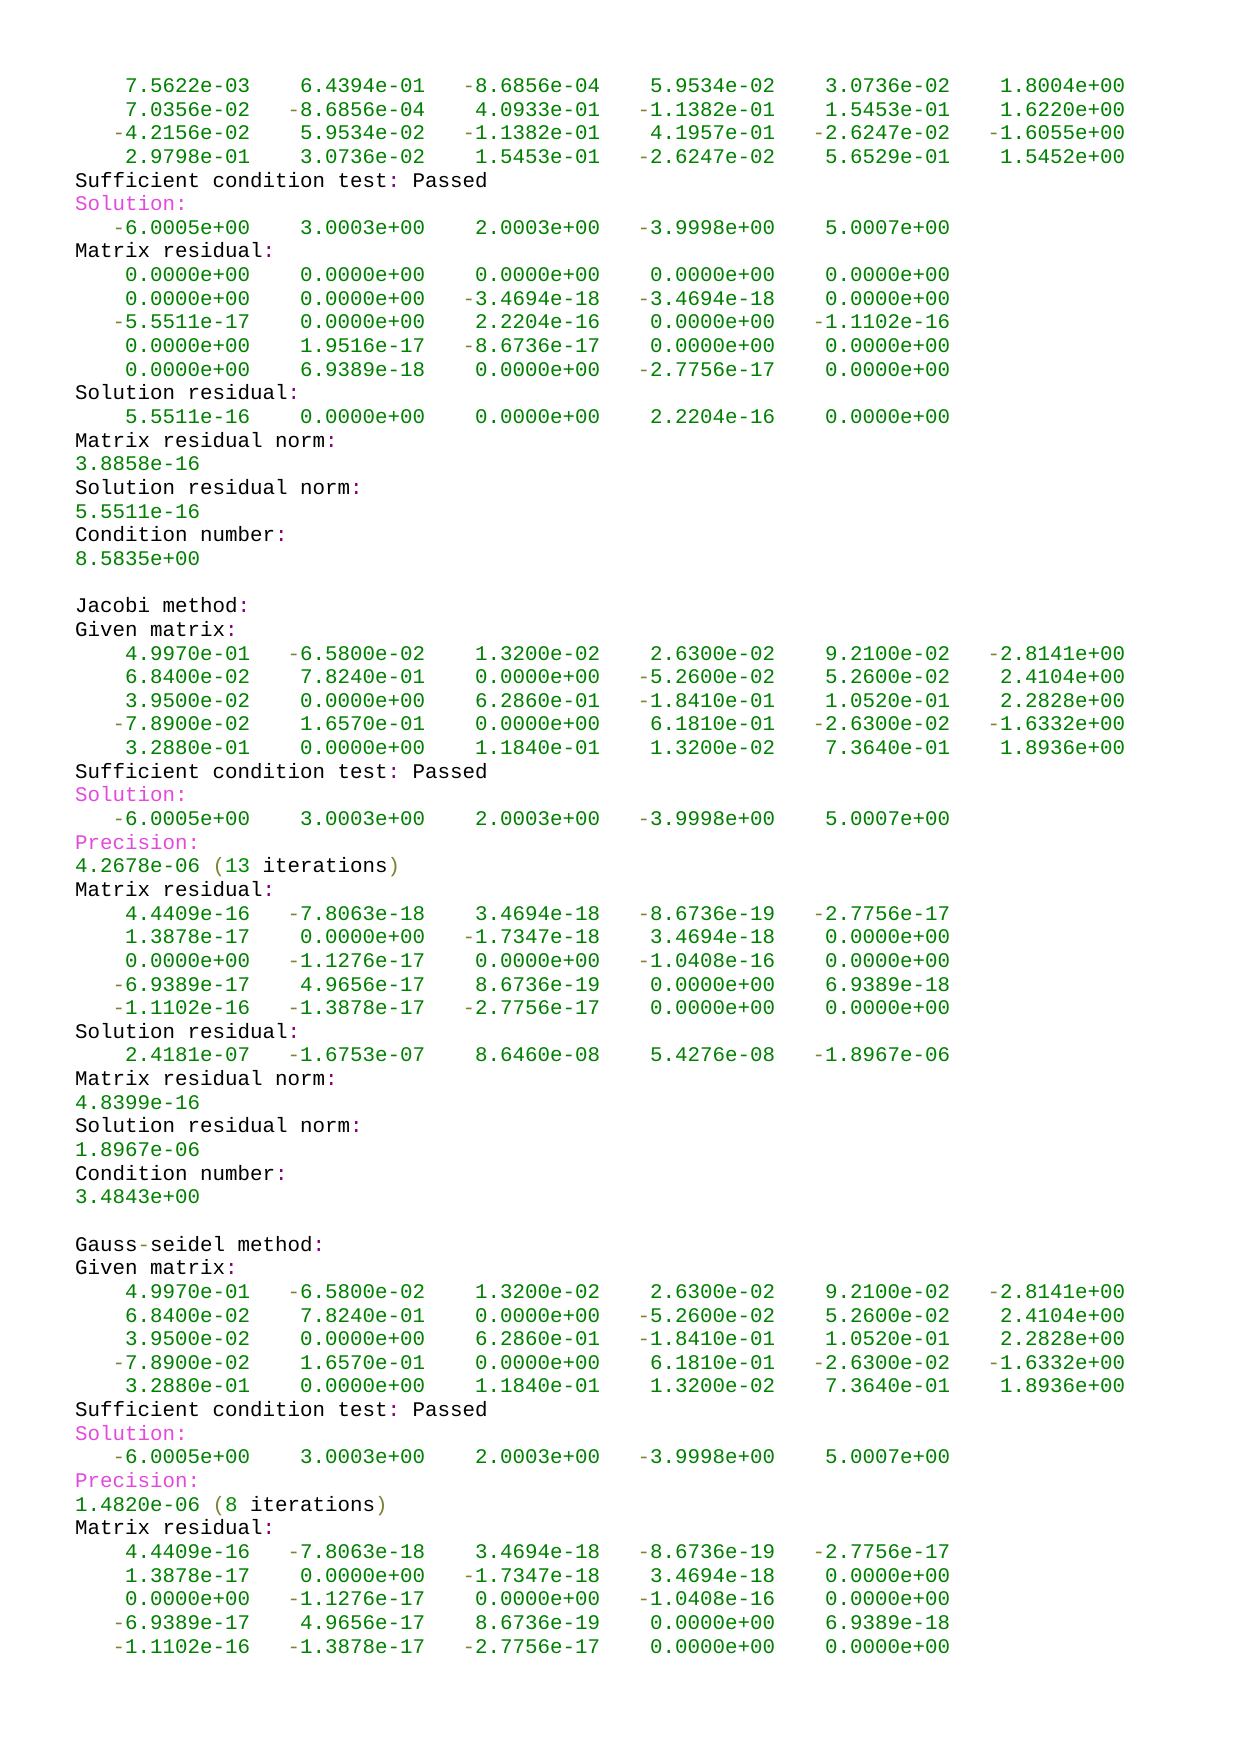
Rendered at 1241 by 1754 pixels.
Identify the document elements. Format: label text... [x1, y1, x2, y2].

text Matrix residual norm: [75, 430, 1166, 453]
text 3.8858e-16 [75, 453, 1166, 477]
text 3.9500e-02 0.0000e+00 6.2860e-01 -1.8410e-01 1.0520e-01 2.2828e+00 [75, 1328, 1166, 1352]
text 7.0356e-02 -8.6856e-04 4.0933e-01 -1.1382e-01 1.5453e-01 1.6220e+00 [75, 99, 1166, 122]
text Precision: [75, 832, 1166, 855]
text 2.4181e-07 -1.6753e-07 8.6460e-08 5.4276e-08 -1.8967e-06 [75, 1044, 1166, 1068]
text Matrix residual norm: [75, 1068, 1166, 1092]
text 3.4843e+00 [75, 1186, 1166, 1210]
text -6.0005e+00 3.0003e+00 2.0003e+00 -3.9998e+00 5.0007e+00 [75, 808, 1166, 832]
text Solution: [75, 193, 1166, 217]
text -6.0005e+00 3.0003e+00 2.0003e+00 -3.9998e+00 5.0007e+00 [75, 217, 1166, 241]
text 3.2880e-01 0.0000e+00 1.1840e-01 1.3200e-02 7.3640e-01 1.8936e+00 [75, 1376, 1166, 1399]
text 0.0000e+00 6.9389e-18 0.0000e+00 -2.7756e-17 0.0000e+00 [75, 359, 1166, 382]
text 3.9500e-02 0.0000e+00 6.2860e-01 -1.8410e-01 1.0520e-01 2.2828e+00 [75, 690, 1166, 713]
text Condition number: [75, 1163, 1166, 1186]
text 4.9970e-01 -6.5800e-02 1.3200e-02 2.6300e-02 9.2100e-02 -2.8141e+00 [75, 642, 1166, 666]
text 3.2880e-01 0.0000e+00 1.1840e-01 1.3200e-02 7.3640e-01 1.8936e+00 [75, 737, 1166, 761]
text Solution residual: [75, 382, 1166, 406]
text 1.3878e-17 0.0000e+00 -1.7347e-18 3.4694e-18 0.0000e+00 [75, 1565, 1166, 1588]
text -6.9389e-17 4.9656e-17 8.6736e-19 0.0000e+00 6.9389e-18 [75, 1612, 1166, 1636]
text 5.5511e-16 0.0000e+00 0.0000e+00 2.2204e-16 0.0000e+00 [75, 406, 1166, 430]
text -6.9389e-17 4.9656e-17 8.6736e-19 0.0000e+00 6.9389e-18 [75, 973, 1166, 997]
text Solution residual norm: [75, 1115, 1166, 1139]
text 1.8967e-06 [75, 1139, 1166, 1163]
text Given matrix: [75, 619, 1166, 642]
text 0.0000e+00 -1.1276e-17 0.0000e+00 -1.0408e-16 0.0000e+00 [75, 1588, 1166, 1612]
text 1.3878e-17 0.0000e+00 -1.7347e-18 3.4694e-18 0.0000e+00 [75, 926, 1166, 950]
text Matrix residual: [75, 879, 1166, 903]
text 5.5511e-16 [75, 501, 1166, 524]
text 6.8400e-02 7.8240e-01 0.0000e+00 -5.2600e-02 5.2600e-02 2.4104e+00 [75, 1304, 1166, 1328]
text 4.9970e-01 -6.5800e-02 1.3200e-02 2.6300e-02 9.2100e-02 -2.8141e+00 [75, 1281, 1166, 1304]
text Solution: [75, 784, 1166, 808]
text Sufficient condition test: Passed [75, 169, 1166, 193]
text 4.4409e-16 -7.8063e-18 3.4694e-18 -8.6736e-19 -2.7756e-17 [75, 1541, 1166, 1565]
text -6.0005e+00 3.0003e+00 2.0003e+00 -3.9998e+00 5.0007e+00 [75, 1446, 1166, 1470]
text 4.2678e-06 (13 iterations) [75, 855, 1166, 879]
text Solution residual: [75, 1021, 1166, 1044]
text 1.4820e-06 (8 iterations) [75, 1494, 1166, 1517]
text -1.1102e-16 -1.3878e-17 -2.7756e-17 0.0000e+00 0.0000e+00 [75, 1636, 1166, 1659]
text 7.5622e-03 6.4394e-01 -8.6856e-04 5.9534e-02 3.0736e-02 1.8004e+00 [75, 75, 1166, 99]
text Solution residual norm: [75, 477, 1166, 501]
text 0.0000e+00 0.0000e+00 0.0000e+00 0.0000e+00 0.0000e+00 [75, 264, 1166, 288]
text Condition number: [75, 524, 1166, 548]
text Jacobi method: [75, 595, 1166, 619]
text -1.1102e-16 -1.3878e-17 -2.7756e-17 0.0000e+00 0.0000e+00 [75, 997, 1166, 1021]
text 6.8400e-02 7.8240e-01 0.0000e+00 -5.2600e-02 5.2600e-02 2.4104e+00 [75, 666, 1166, 690]
text -4.2156e-02 5.9534e-02 -1.1382e-01 4.1957e-01 -2.6247e-02 -1.6055e+00 [75, 122, 1166, 146]
text 0.0000e+00 1.9516e-17 -8.6736e-17 0.0000e+00 0.0000e+00 [75, 335, 1166, 359]
text 2.9798e-01 3.0736e-02 1.5453e-01 -2.6247e-02 5.6529e-01 1.5452e+00 [75, 146, 1166, 169]
text 4.8399e-16 [75, 1092, 1166, 1115]
text Precision: [75, 1470, 1166, 1494]
text -5.5511e-17 0.0000e+00 2.2204e-16 0.0000e+00 -1.1102e-16 [75, 311, 1166, 335]
text Given matrix: [75, 1257, 1166, 1281]
text 4.4409e-16 -7.8063e-18 3.4694e-18 -8.6736e-19 -2.7756e-17 [75, 903, 1166, 926]
text Sufficient condition test: Passed [75, 761, 1166, 784]
text Matrix residual: [75, 241, 1166, 264]
text Gauss-seidel method: [75, 1234, 1166, 1257]
text -7.8900e-02 1.6570e-01 0.0000e+00 6.1810e-01 -2.6300e-02 -1.6332e+00 [75, 713, 1166, 737]
text 0.0000e+00 0.0000e+00 -3.4694e-18 -3.4694e-18 0.0000e+00 [75, 288, 1166, 311]
text Matrix residual: [75, 1517, 1166, 1541]
text 0.0000e+00 -1.1276e-17 0.0000e+00 -1.0408e-16 0.0000e+00 [75, 950, 1166, 973]
text 8.5835e+00 [75, 548, 1166, 572]
text Sufficient condition test: Passed [75, 1399, 1166, 1423]
text Solution: [75, 1423, 1166, 1446]
text -7.8900e-02 1.6570e-01 0.0000e+00 6.1810e-01 -2.6300e-02 -1.6332e+00 [75, 1352, 1166, 1376]
